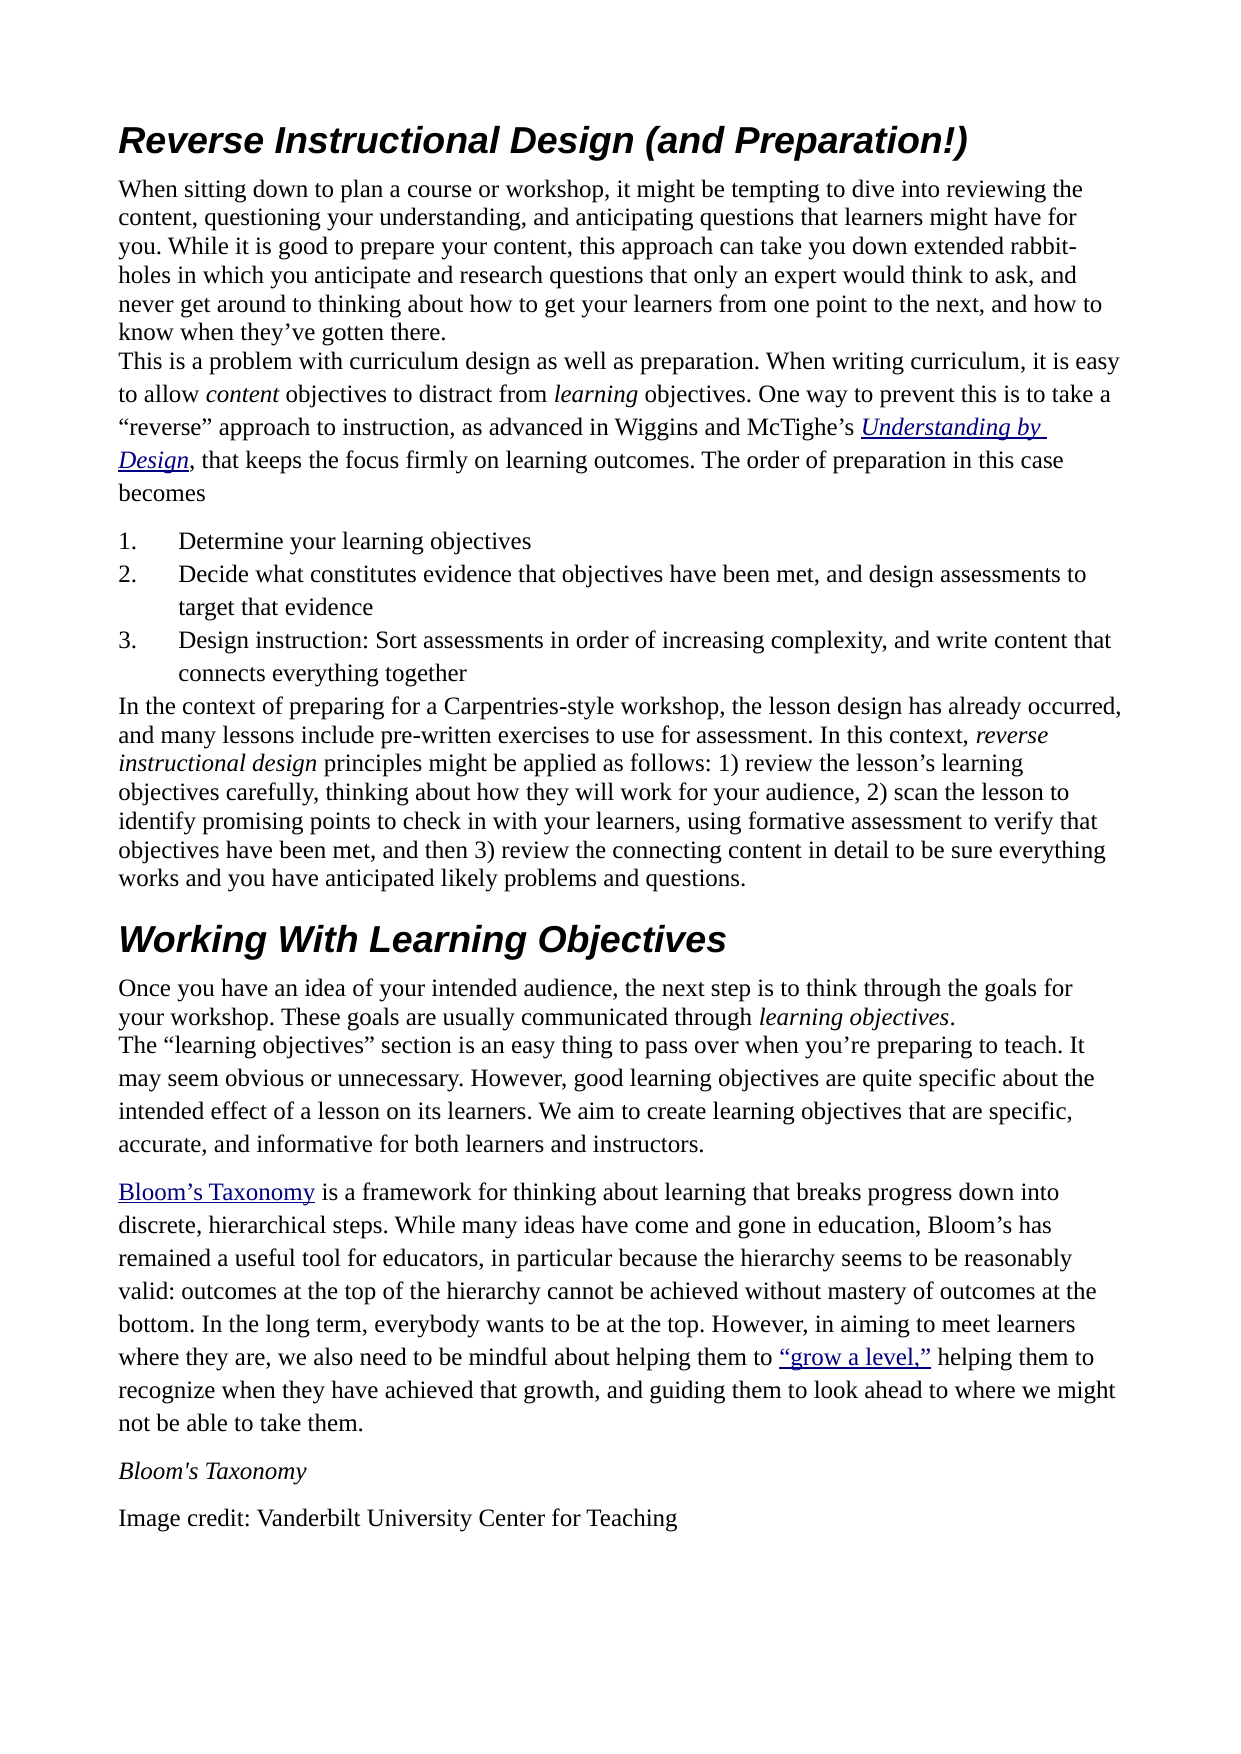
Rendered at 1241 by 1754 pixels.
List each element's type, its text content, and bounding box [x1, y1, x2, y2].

text When sitting down to plan a course or workshop, it might be tempting to dive into reviewing the content, questioning your understanding, and anticipating questions that learners might have for you. While it is good to prepare your content, this approach can take you down extended rabbit-holes in which you anticipate and research questions that only an expert would think to ask, and never get around to thinking about how to get your learners from one point to the next, and how to know when they’ve gotten there. [118, 174, 1122, 346]
text The “learning objectives” section is an easy thing to pass over when you’re preparing to teach. It may seem obvious or unnecessary. However, good learning objectives are quite specific about the intended effect of a lesson on its learners. We aim to create learning objectives that are specific, accurate, and informative for both learners and instructors. [118, 1030, 1122, 1158]
text Bloom’s Taxonomy is a framework for thinking about learning that breaks progress down into discrete, hierarchical steps. While many ideas have come and gone in education, Bloom’s has remained a useful tool for educators, in particular because the hierarchy seems to be reasonably valid: outcomes at the top of the hierarchy cannot be achieved without mastery of outcomes at the bottom. In the long term, everybody wants to be at the top. However, in aiming to meet learners where they are, we also need to be mindful about helping them to “grow a level,” helping them to recognize when they have achieved that growth, and guiding them to look ahead to where we might not be able to take them. [118, 1177, 1122, 1437]
subtitle Working With Learning Objectives [118, 917, 1122, 960]
list Determine your learning objectives [118, 526, 1122, 555]
subtitle Reverse Instructional Design (and Preparation!) [118, 118, 1122, 161]
text Bloom's Taxonomy [118, 1456, 1122, 1484]
text In the context of preparing for a Carpentries-style workshop, the lesson design has already occurred, and many lessons include pre-written exercises to use for assessment. In this context, reverse instructional design principles might be applied as follows: 1) review the lesson’s learning objectives carefully, thinking about how they will work for your audience, 2) scan the lesson to identify promising points to check in with your learners, using formative assessment to verify that objectives have been met, and then 3) review the connecting content in detail to be sure everything works and you have anticipated likely problems and questions. [118, 691, 1122, 892]
list Design instruction: Sort assessments in order of increasing complexity, and write content that connects everything together [118, 625, 1122, 687]
text Image credit: Vanderbilt University Center for Teaching [118, 1503, 1122, 1532]
text This is a problem with curriculum design as well as preparation. When writing curriculum, it is easy to allow content objectives to distract from learning objectives. One way to prevent this is to take a “reverse” approach to instruction, as advanced in Wiggins and McTighe’s Understanding by Design, that keeps the focus firmly on learning outcomes. The order of preparation in this case becomes [118, 346, 1122, 507]
text Once you have an idea of your intended audience, the next step is to think through the goals for your workshop. These goals are usually communicated through learning objectives. [118, 973, 1122, 1030]
list Decide what constitutes evidence that objectives have been met, and design assessments to target that evidence [118, 559, 1122, 621]
